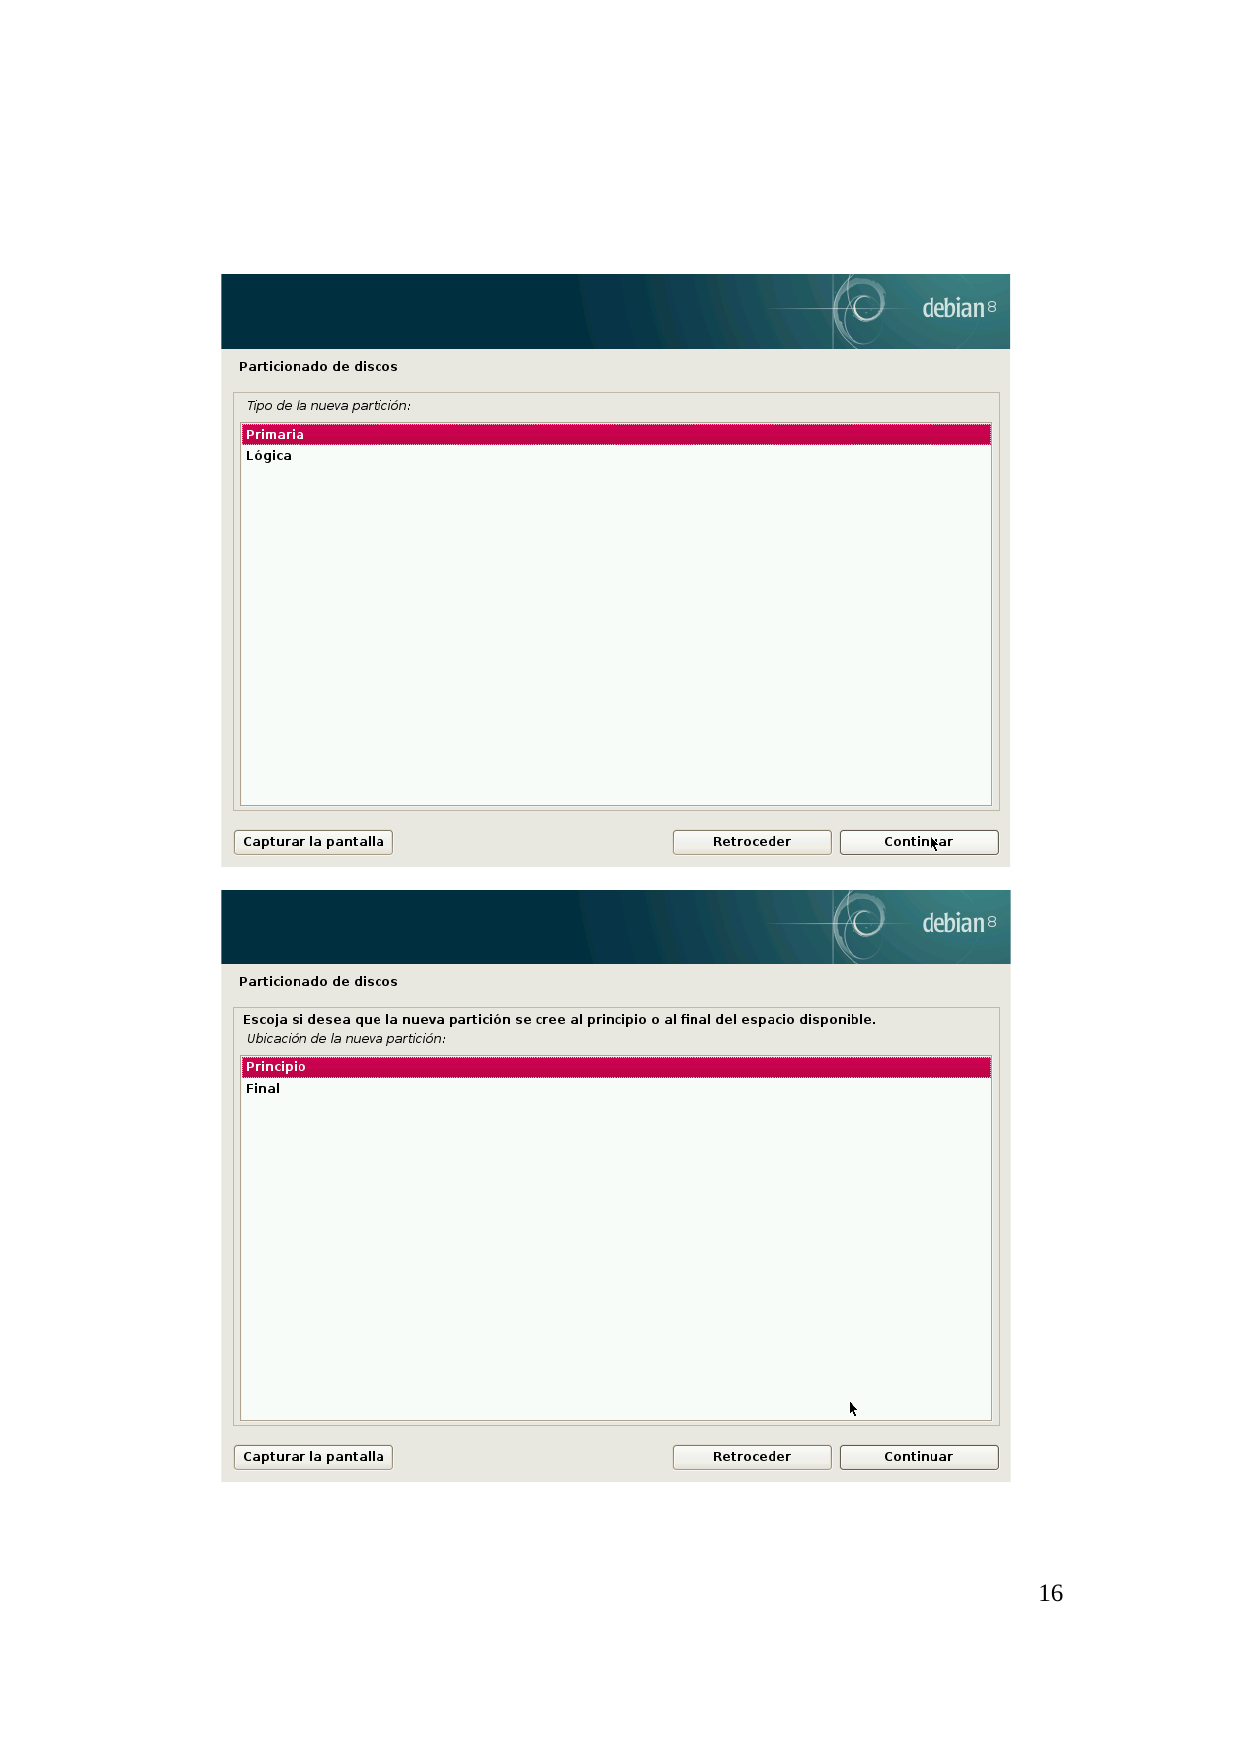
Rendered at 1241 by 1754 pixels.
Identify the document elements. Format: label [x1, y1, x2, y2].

picture [221, 274, 1011, 867]
picture [221, 890, 1011, 1482]
